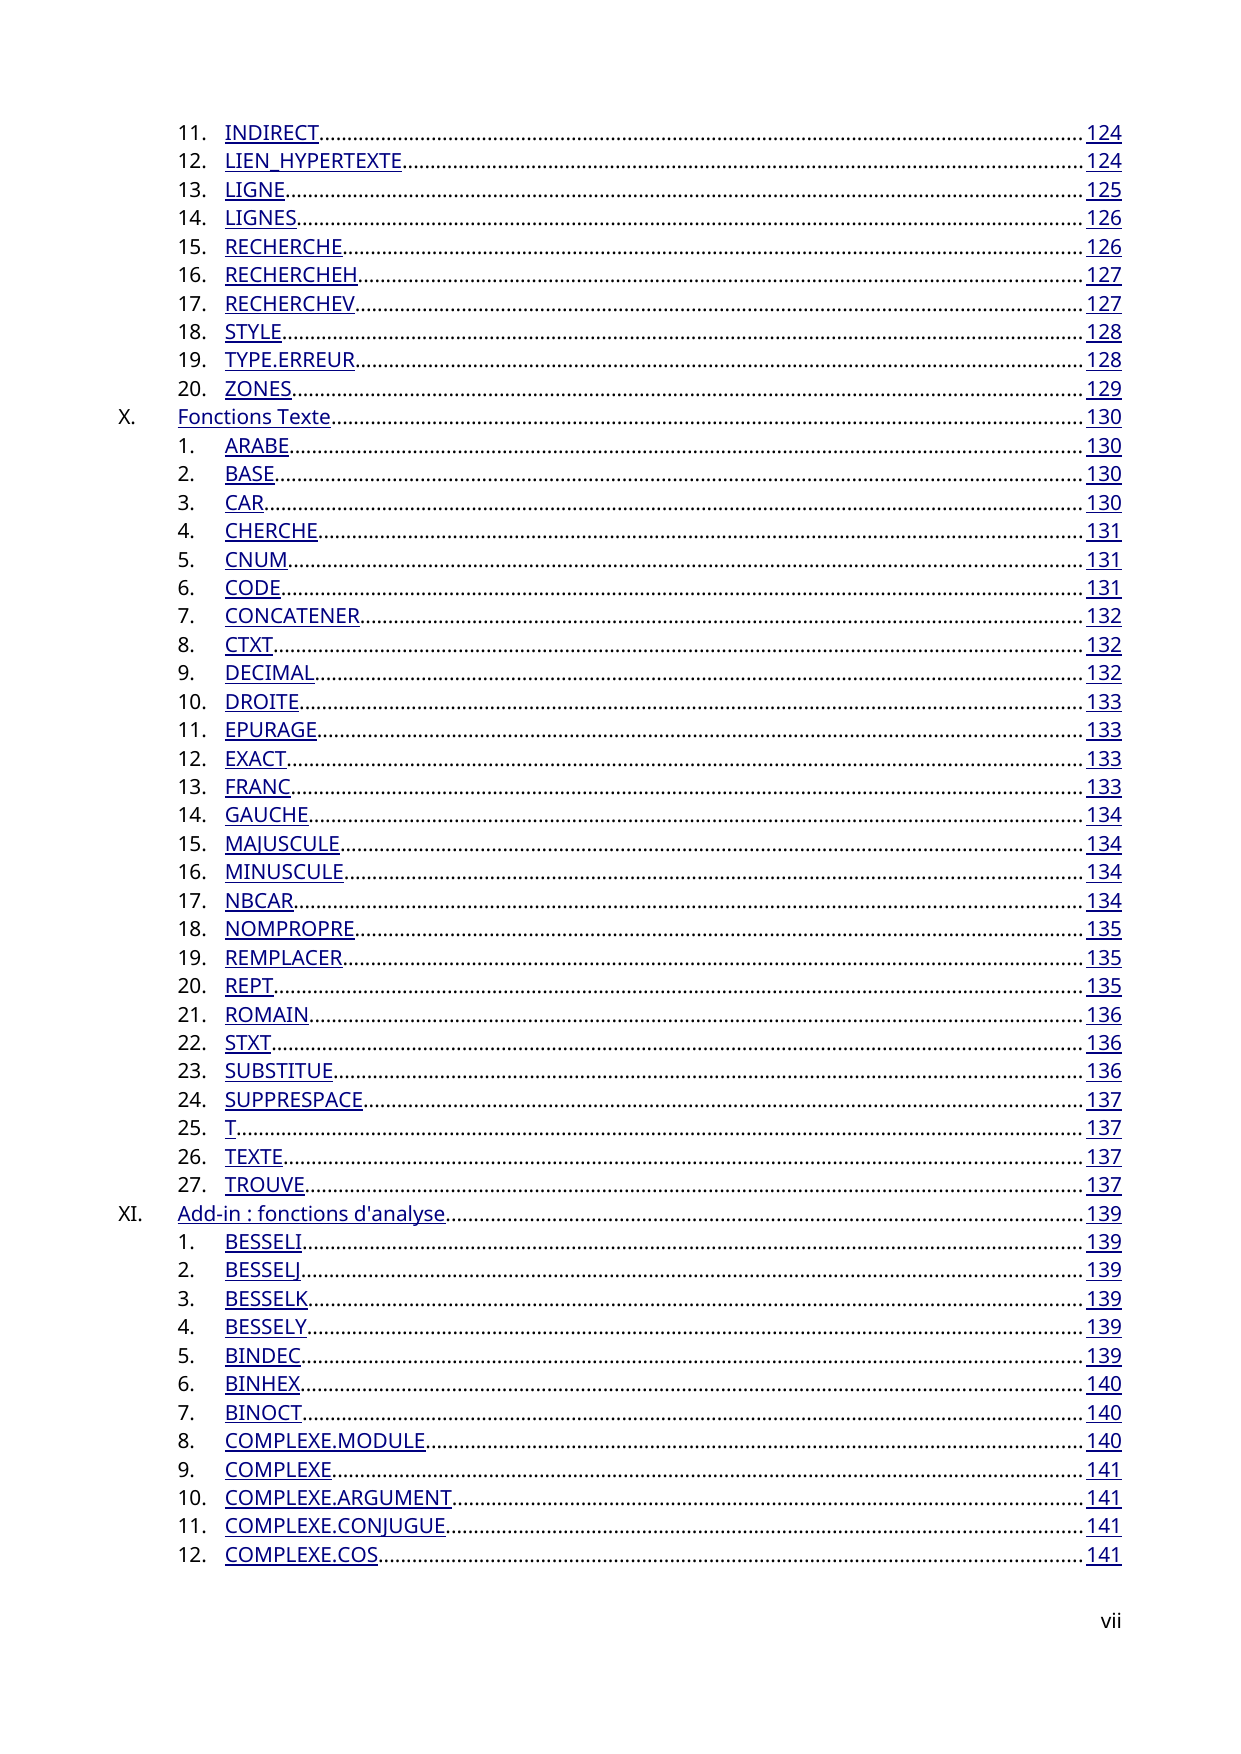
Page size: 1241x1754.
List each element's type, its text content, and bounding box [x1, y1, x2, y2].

text 6. CODE 131 [177, 573, 1122, 602]
text 1. ARABE 130 [177, 431, 1122, 459]
text 4. CHERCHE 131 [177, 516, 1122, 545]
text 9. COMPLEXE 141 [177, 1455, 1122, 1483]
text 19. REMPLACER 135 [177, 943, 1122, 971]
text 21. ROMAIN 136 [177, 1000, 1122, 1028]
text 14. LIGNES 126 [177, 203, 1122, 232]
text XI. Add-in : fonctions d'analyse 139 [118, 1199, 1122, 1227]
text 5. BINDEC 139 [177, 1341, 1122, 1369]
text 14. GAUCHE 134 [177, 801, 1122, 829]
text 3. CAR 130 [177, 488, 1122, 516]
text 18. NOMPROPRE 135 [177, 914, 1122, 943]
text 23. SUBSTITUE 136 [177, 1057, 1122, 1085]
text 18. STYLE 128 [177, 317, 1122, 346]
text 4. BESSELY 139 [177, 1312, 1122, 1341]
text 16. RECHERCHEH 127 [177, 260, 1122, 289]
text 20. ZONES 129 [177, 374, 1122, 402]
text 20. REPT 135 [177, 971, 1122, 1000]
text 26. TEXTE 137 [177, 1142, 1122, 1170]
text 1. BESSELI 139 [177, 1227, 1122, 1256]
text 8. CTXT 132 [177, 630, 1122, 658]
text 24. SUPPRESPACE 137 [177, 1085, 1122, 1113]
text 12. EXACT 133 [177, 744, 1122, 772]
text 13. FRANC 133 [177, 772, 1122, 801]
text 6. BINHEX 140 [177, 1369, 1122, 1398]
text 25. T 137 [177, 1113, 1122, 1142]
text 7. BINOCT 140 [177, 1398, 1122, 1426]
text X. Fonctions Texte 130 [118, 402, 1122, 431]
text 22. STXT 136 [177, 1028, 1122, 1057]
text 15. RECHERCHE 126 [177, 232, 1122, 260]
text 2. BASE 130 [177, 459, 1122, 488]
text 11. INDIRECT 124 [177, 118, 1122, 147]
text 7. CONCATENER 132 [177, 602, 1122, 630]
text 12. COMPLEXE.COS 141 [177, 1540, 1122, 1568]
text 13. LIGNE 125 [177, 175, 1122, 203]
text 17. NBCAR 134 [177, 886, 1122, 914]
text 27. TROUVE 137 [177, 1170, 1122, 1199]
text 16. MINUSCULE 134 [177, 857, 1122, 886]
text 10. DROITE 133 [177, 687, 1122, 715]
text 11. EPURAGE 133 [177, 715, 1122, 744]
text 12. LIEN_HYPERTEXTE 124 [177, 147, 1122, 175]
text 9. DECIMAL 132 [177, 658, 1122, 687]
text 10. COMPLEXE.ARGUMENT 141 [177, 1483, 1122, 1512]
text 11. COMPLEXE.CONJUGUE 141 [177, 1512, 1122, 1540]
text 5. CNUM 131 [177, 545, 1122, 573]
text 19. TYPE.ERREUR 128 [177, 346, 1122, 374]
text 8. COMPLEXE.MODULE 140 [177, 1426, 1122, 1455]
text 3. BESSELK 139 [177, 1284, 1122, 1312]
text 2. BESSELJ 139 [177, 1256, 1122, 1284]
text 17. RECHERCHEV 127 [177, 289, 1122, 317]
text 15. MAJUSCULE 134 [177, 829, 1122, 857]
